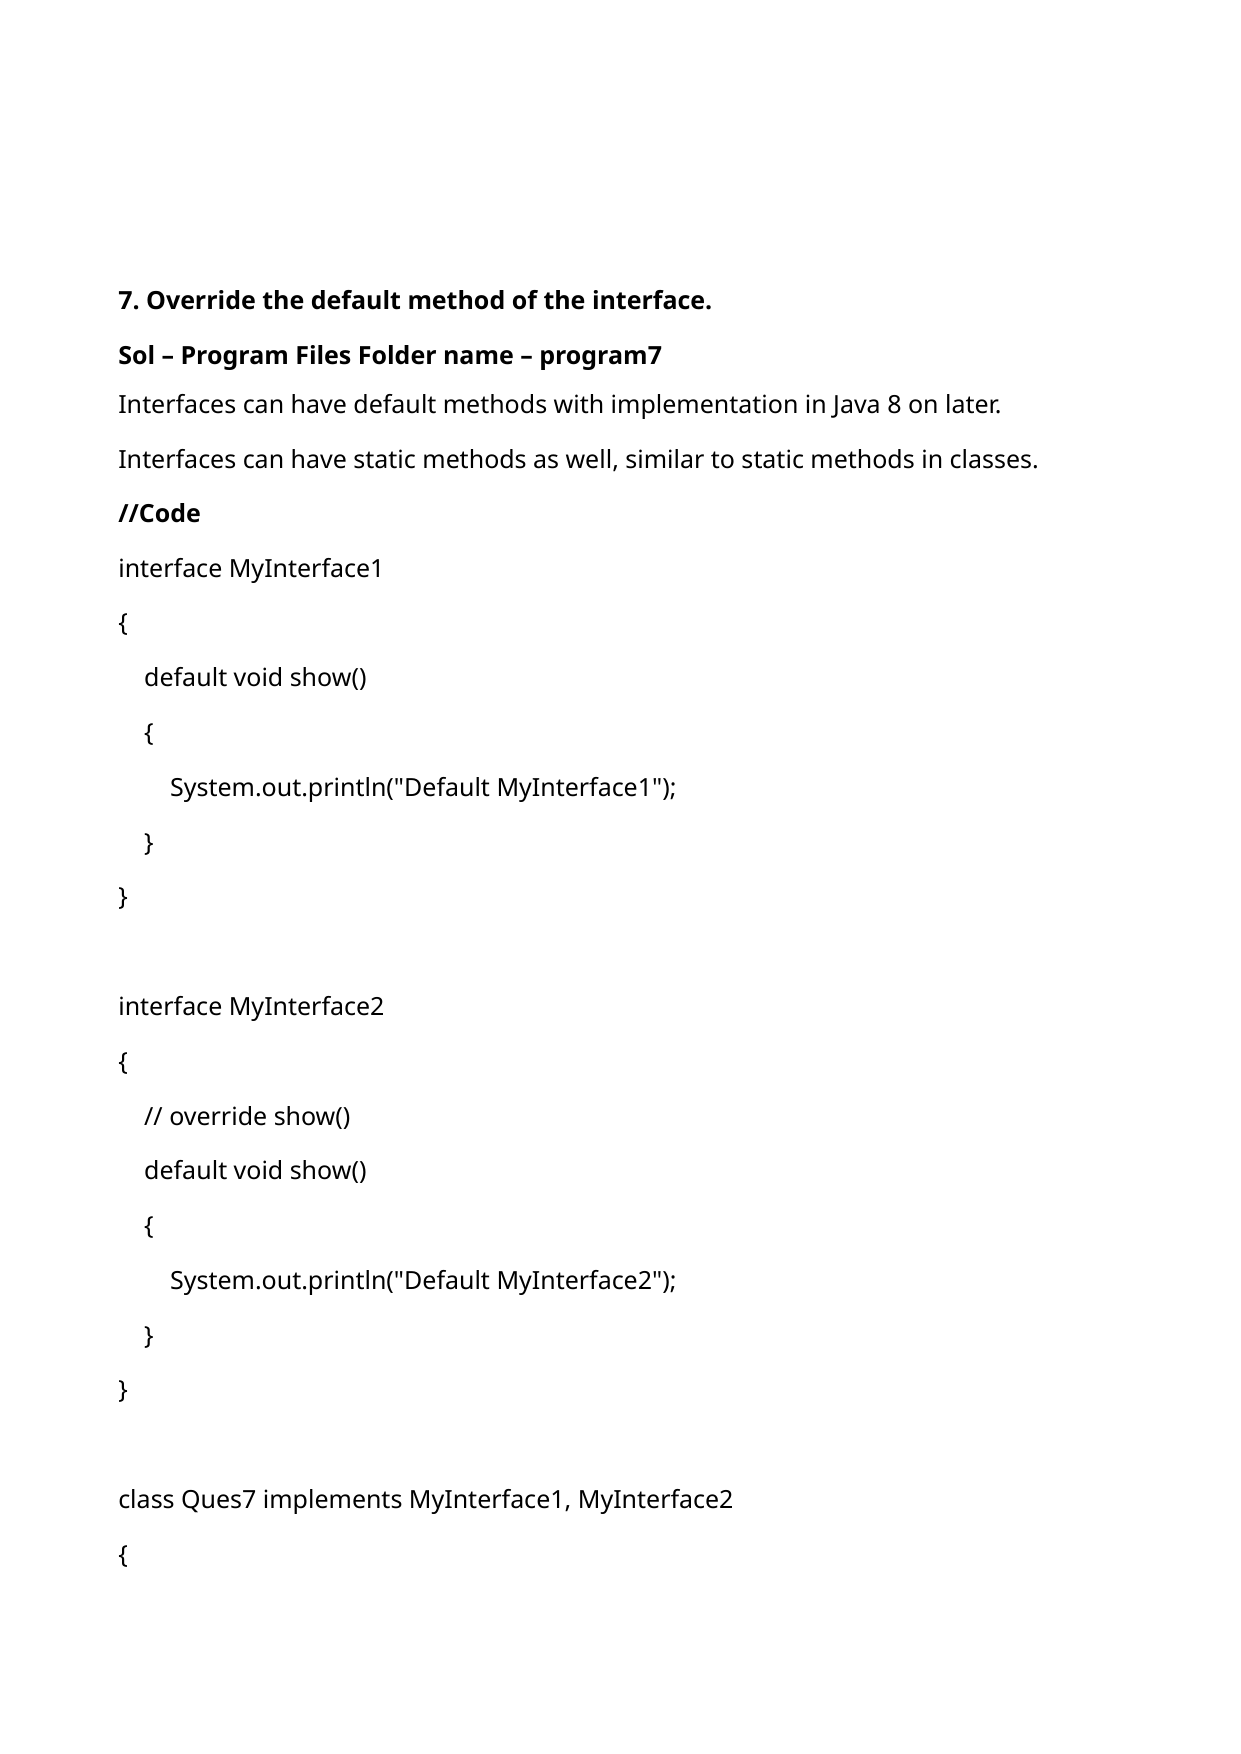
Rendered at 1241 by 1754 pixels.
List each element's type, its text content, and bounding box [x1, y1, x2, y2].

text // override show() [118, 1098, 1122, 1132]
text System.out.println("Default MyInterface2"); [118, 1263, 1122, 1297]
text default void show() [118, 660, 1122, 694]
text 7. Override the default method of the interface. [118, 282, 1122, 317]
text { [118, 1537, 1122, 1571]
text System.out.println("Default MyInterface1"); [118, 769, 1122, 803]
list Interfaces can have static methods as well, similar to static methods in classes. [118, 442, 1122, 476]
text } [118, 1317, 1122, 1351]
text default void show() [118, 1153, 1122, 1187]
text } [118, 1372, 1122, 1406]
text interface MyInterface2 [118, 989, 1122, 1023]
text { [118, 605, 1122, 639]
text Sol – Program Files Folder name – program7 [118, 337, 1122, 371]
text class Ques7 implements MyInterface1, MyInterface2 [118, 1482, 1122, 1516]
text } [118, 879, 1122, 913]
text Interfaces can have default methods with implementation in Java 8 on later. [118, 387, 1122, 421]
text interface MyInterface1 [118, 550, 1122, 584]
text { [118, 715, 1122, 749]
text } [118, 824, 1122, 858]
text { [118, 1208, 1122, 1242]
text //Code [118, 496, 1122, 529]
text { [118, 1043, 1122, 1077]
